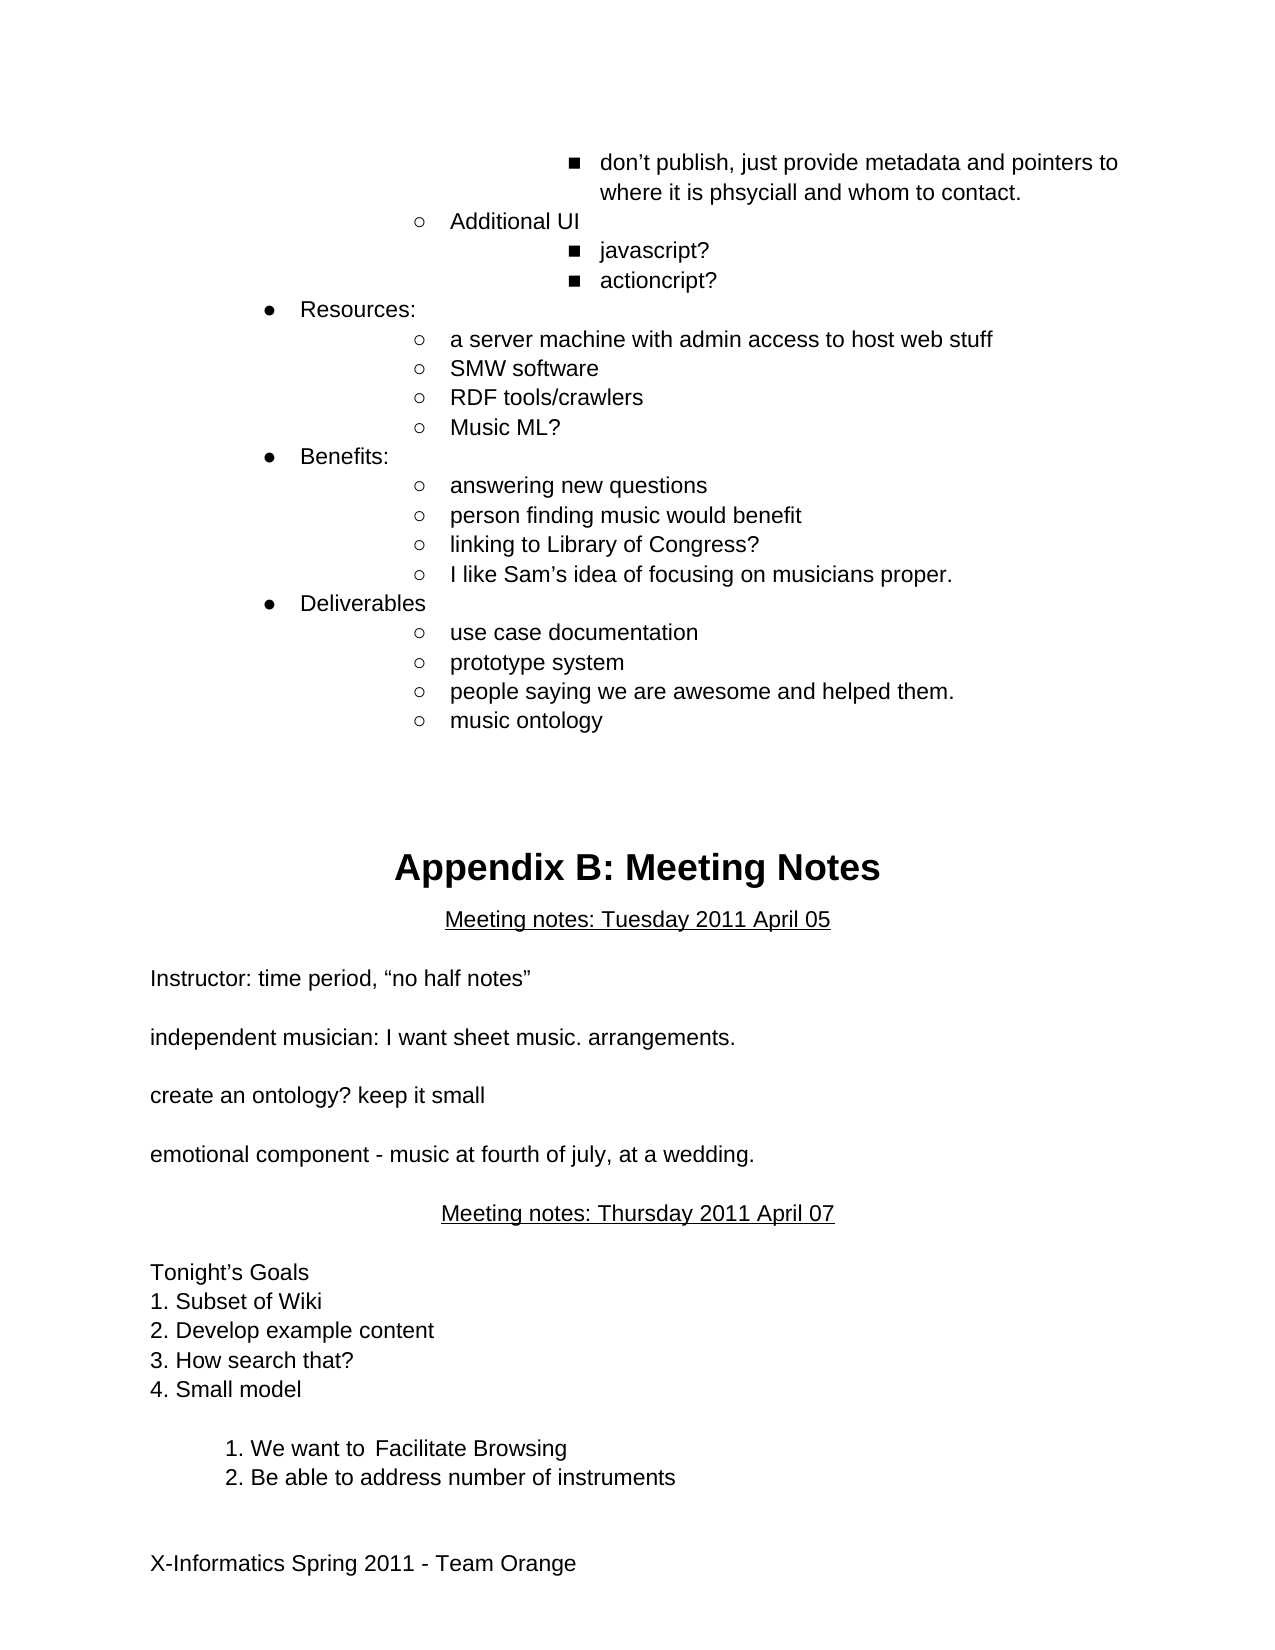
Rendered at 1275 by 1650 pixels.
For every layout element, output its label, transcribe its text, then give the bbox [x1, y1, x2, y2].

list answering new questions [412, 473, 1125, 499]
text emotional component - music at fourth of july, at a wedding. [150, 1142, 1125, 1167]
text 1. We want to Facilitate Browsing [150, 1436, 1125, 1461]
text 1. Subset of Wiki [150, 1289, 1125, 1314]
list Additional UI [412, 209, 1125, 234]
text Meeting notes: Tuesday 2011 April 05 [150, 907, 1125, 932]
list actioncript? [375, 267, 1125, 293]
list music ontology [412, 708, 1125, 734]
text Meeting notes: Thursday 2011 April 07 [150, 1201, 1125, 1226]
text 2. Be able to address number of instruments [150, 1465, 1125, 1491]
subtitle Appendix B: Meeting Notes [150, 846, 1125, 888]
list a server machine with admin access to host web stuff [412, 326, 1125, 352]
list RDF tools/crawlers [412, 385, 1125, 411]
list person finding music would benefit [412, 502, 1125, 528]
list javascript? [375, 238, 1125, 264]
text create an ontology? keep it small [150, 1083, 1125, 1109]
list prototype system [412, 649, 1125, 675]
text independent musician: I want sheet music. arrangements. [150, 1024, 1125, 1050]
text 4. Small model [150, 1377, 1125, 1402]
text Instructor: time period, “no half notes” [150, 966, 1125, 991]
text Tonight’s Goals [150, 1259, 1125, 1285]
list Deliverables [262, 591, 1125, 616]
list Benefits: [262, 444, 1125, 469]
text 3. How search that? [150, 1347, 1125, 1373]
text 2. Develop example content [150, 1318, 1125, 1344]
list I like Sam’s idea of focusing on musicians proper. [412, 561, 1125, 587]
list use case documentation [412, 620, 1125, 646]
list SMW software [412, 356, 1125, 381]
list Music ML? [412, 414, 1125, 440]
list people saying we are awesome and helped them. [412, 679, 1125, 704]
list Resources: [262, 297, 1125, 322]
list don’t publish, just provide metadata and pointers to where it is phsyciall and whom to contact. [375, 150, 1125, 205]
list linking to Library of Congress? [412, 532, 1125, 557]
